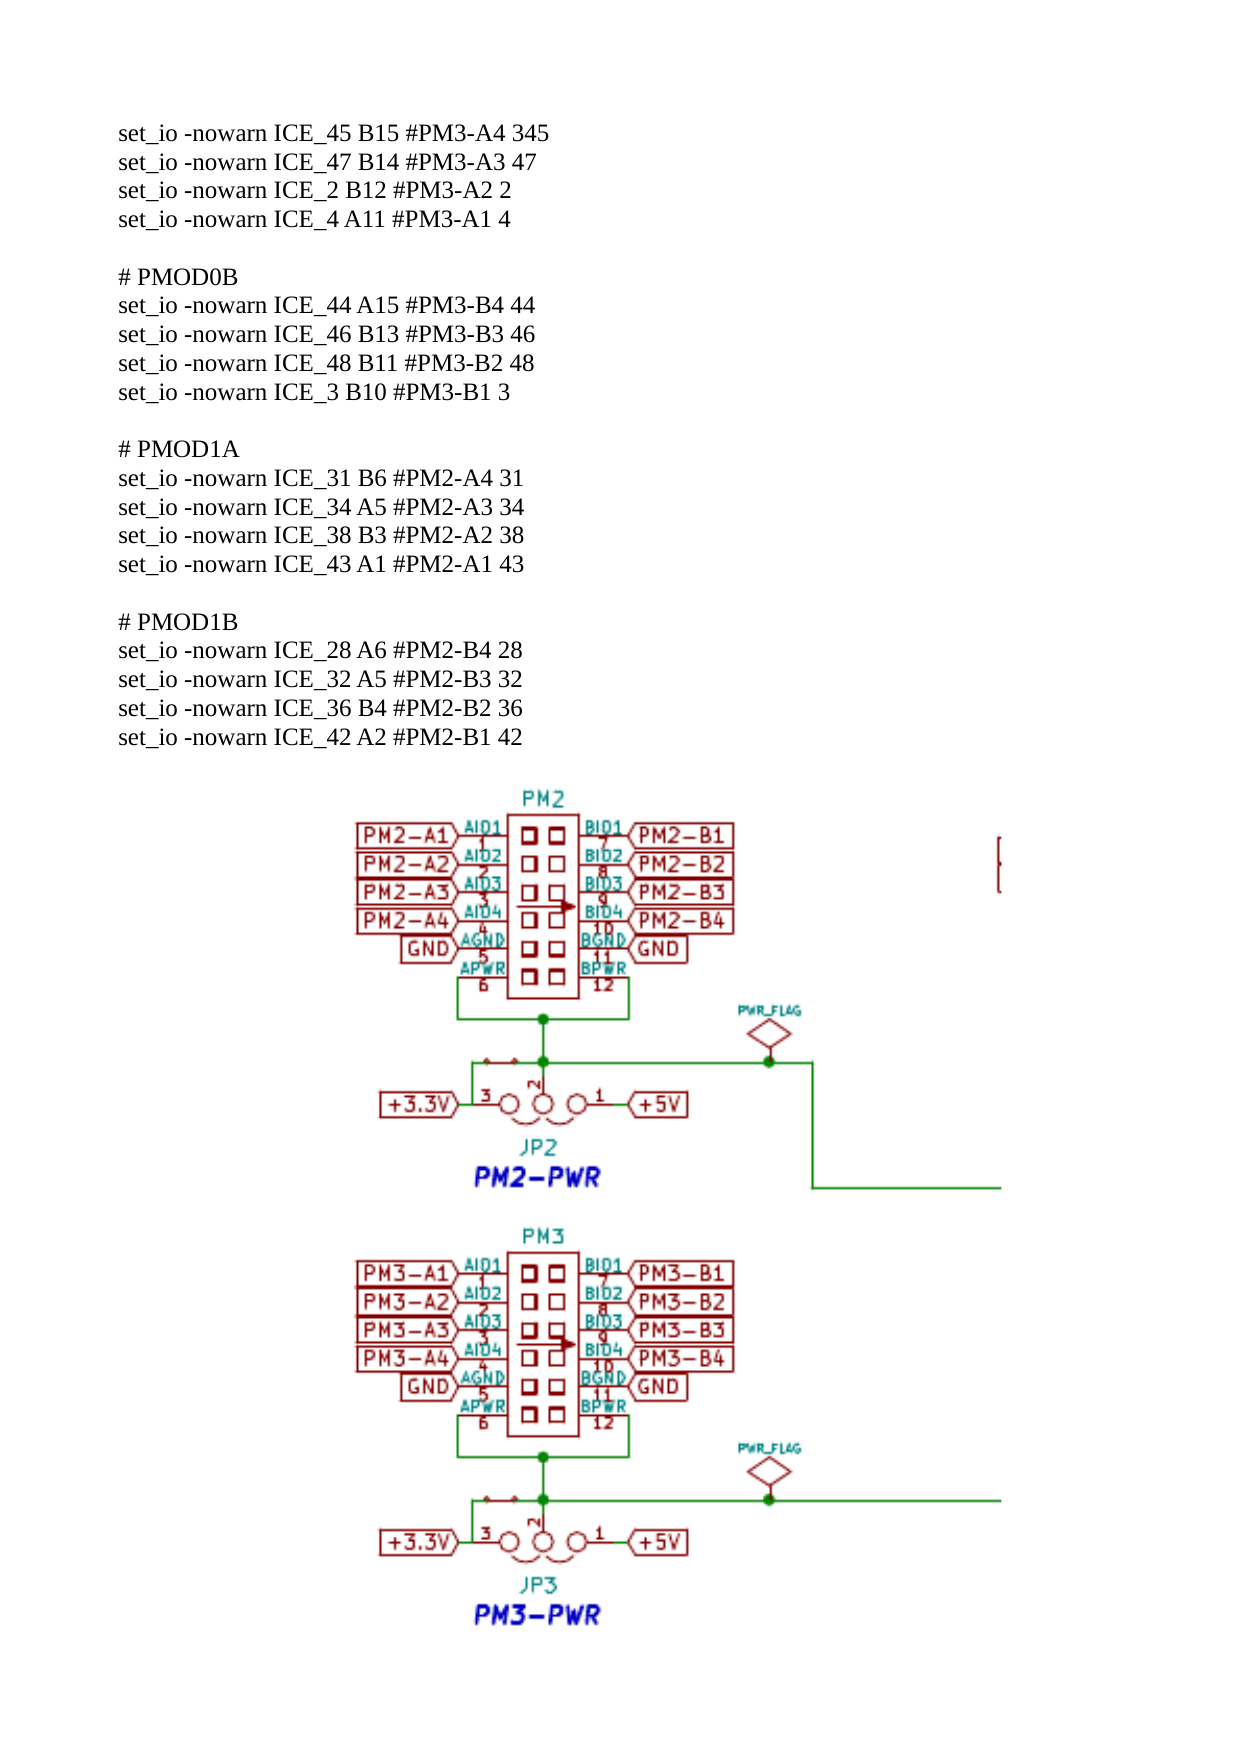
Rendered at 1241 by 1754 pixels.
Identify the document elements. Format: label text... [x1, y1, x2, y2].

text # PMOD1A [118, 434, 1122, 463]
picture [238, 779, 1002, 1661]
text set_io -nowarn ICE_46 B13 #PM3-B3 46 [118, 319, 1122, 348]
text set_io -nowarn ICE_43 A1 #PM2-A1 43 [118, 549, 1122, 578]
text set_io -nowarn ICE_32 A5 #PM2-B3 32 [118, 664, 1122, 693]
text set_io -nowarn ICE_36 B4 #PM2-B2 36 [118, 693, 1122, 722]
text # PMOD1B [118, 607, 1122, 636]
text set_io -nowarn ICE_42 A2 #PM2-B1 42 [118, 722, 1122, 751]
text set_io -nowarn ICE_28 A6 #PM2-B4 28 [118, 636, 1122, 664]
text set_io -nowarn ICE_38 B3 #PM2-A2 38 [118, 521, 1122, 549]
text set_io -nowarn ICE_4 A11 #PM3-A1 4 [118, 204, 1122, 233]
text set_io -nowarn ICE_2 B12 #PM3-A2 2 [118, 176, 1122, 204]
text set_io -nowarn ICE_31 B6 #PM2-A4 31 [118, 463, 1122, 492]
text set_io -nowarn ICE_48 B11 #PM3-B2 48 [118, 348, 1122, 377]
text set_io -nowarn ICE_47 B14 #PM3-A3 47 [118, 147, 1122, 176]
text # PMOD0B [118, 262, 1122, 291]
text set_io -nowarn ICE_44 A15 #PM3-B4 44 [118, 291, 1122, 319]
text set_io -nowarn ICE_34 A5 #PM2-A3 34 [118, 492, 1122, 521]
text set_io -nowarn ICE_3 B10 #PM3-B1 3 [118, 377, 1122, 406]
text set_io -nowarn ICE_45 B15 #PM3-A4 345 [118, 118, 1122, 147]
